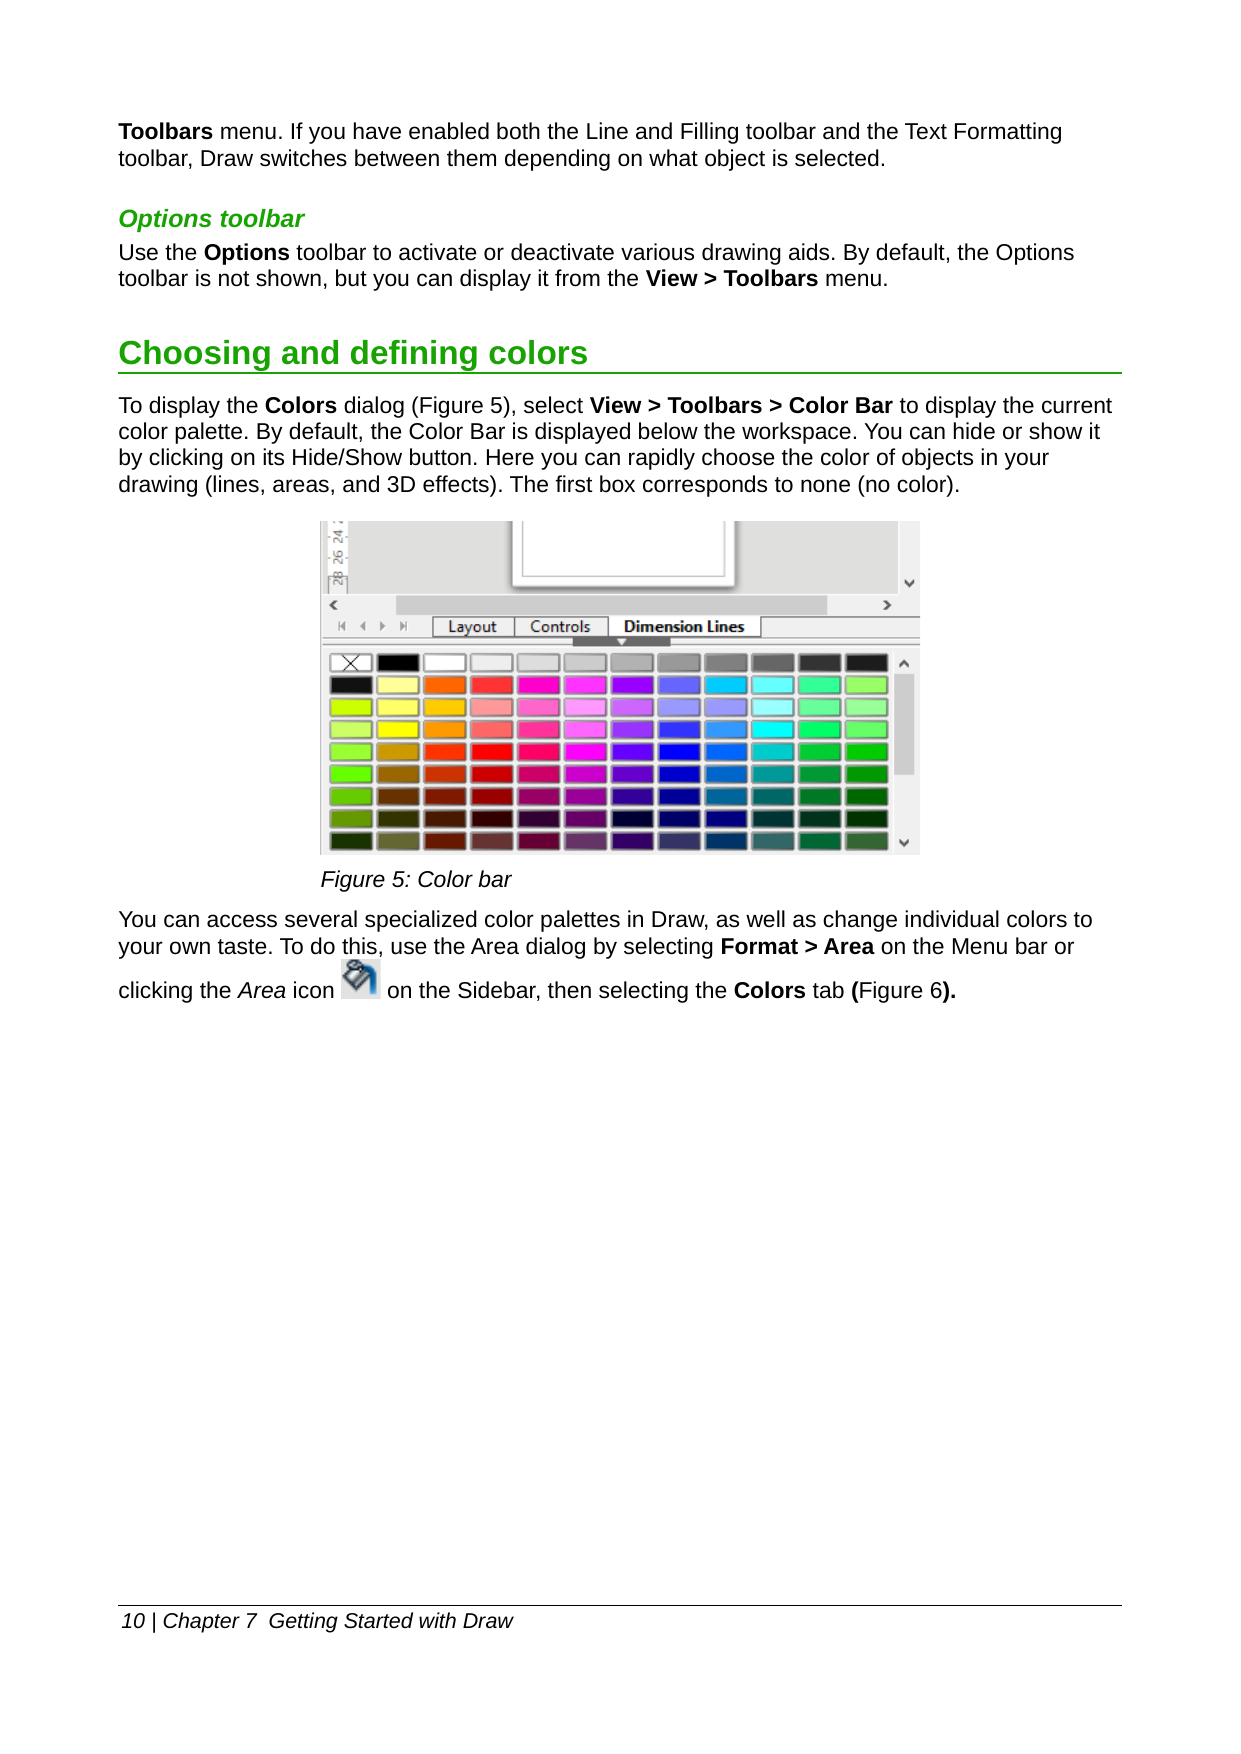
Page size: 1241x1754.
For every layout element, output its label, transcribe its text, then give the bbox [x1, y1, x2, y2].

picture [320, 521, 921, 855]
text Toolbars menu. If you have enabled both the Line and Filling toolbar and the Text Formatting toolbar, Draw switches between them depending on what object is selected. [118, 118, 1122, 171]
picture [341, 959, 381, 999]
text To display the Colors dialog (Figure 5), select View > Toolbars > Color Bar to display the current color palette. By default, the Color Bar is displayed below the workspace. You can hide or show it by clicking on its Hide/Show button. Here you can rapidly choose the color of objects in your drawing (lines, areas, and 3D effects). The first box corresponds to none (no color). [118, 392, 1122, 497]
subtitle Choosing and defining colors [118, 333, 1122, 372]
text Use the Options toolbar to activate or deactivate various drawing aids. By default, the Options toolbar is not shown, but you can display it from the View > Toolbars menu. [118, 239, 1122, 291]
subtitle Options toolbar [118, 204, 1122, 233]
text Figure 5: Color bar [320, 866, 920, 892]
text You can access several specialized color palettes in Draw, as well as change individual colors to your own taste. To do this, use the Area dialog by selecting Format > Area on the Menu bar or clicking the Area icon on the Sidebar, then selecting the Colors tab (Figure 6). [118, 906, 1122, 1003]
